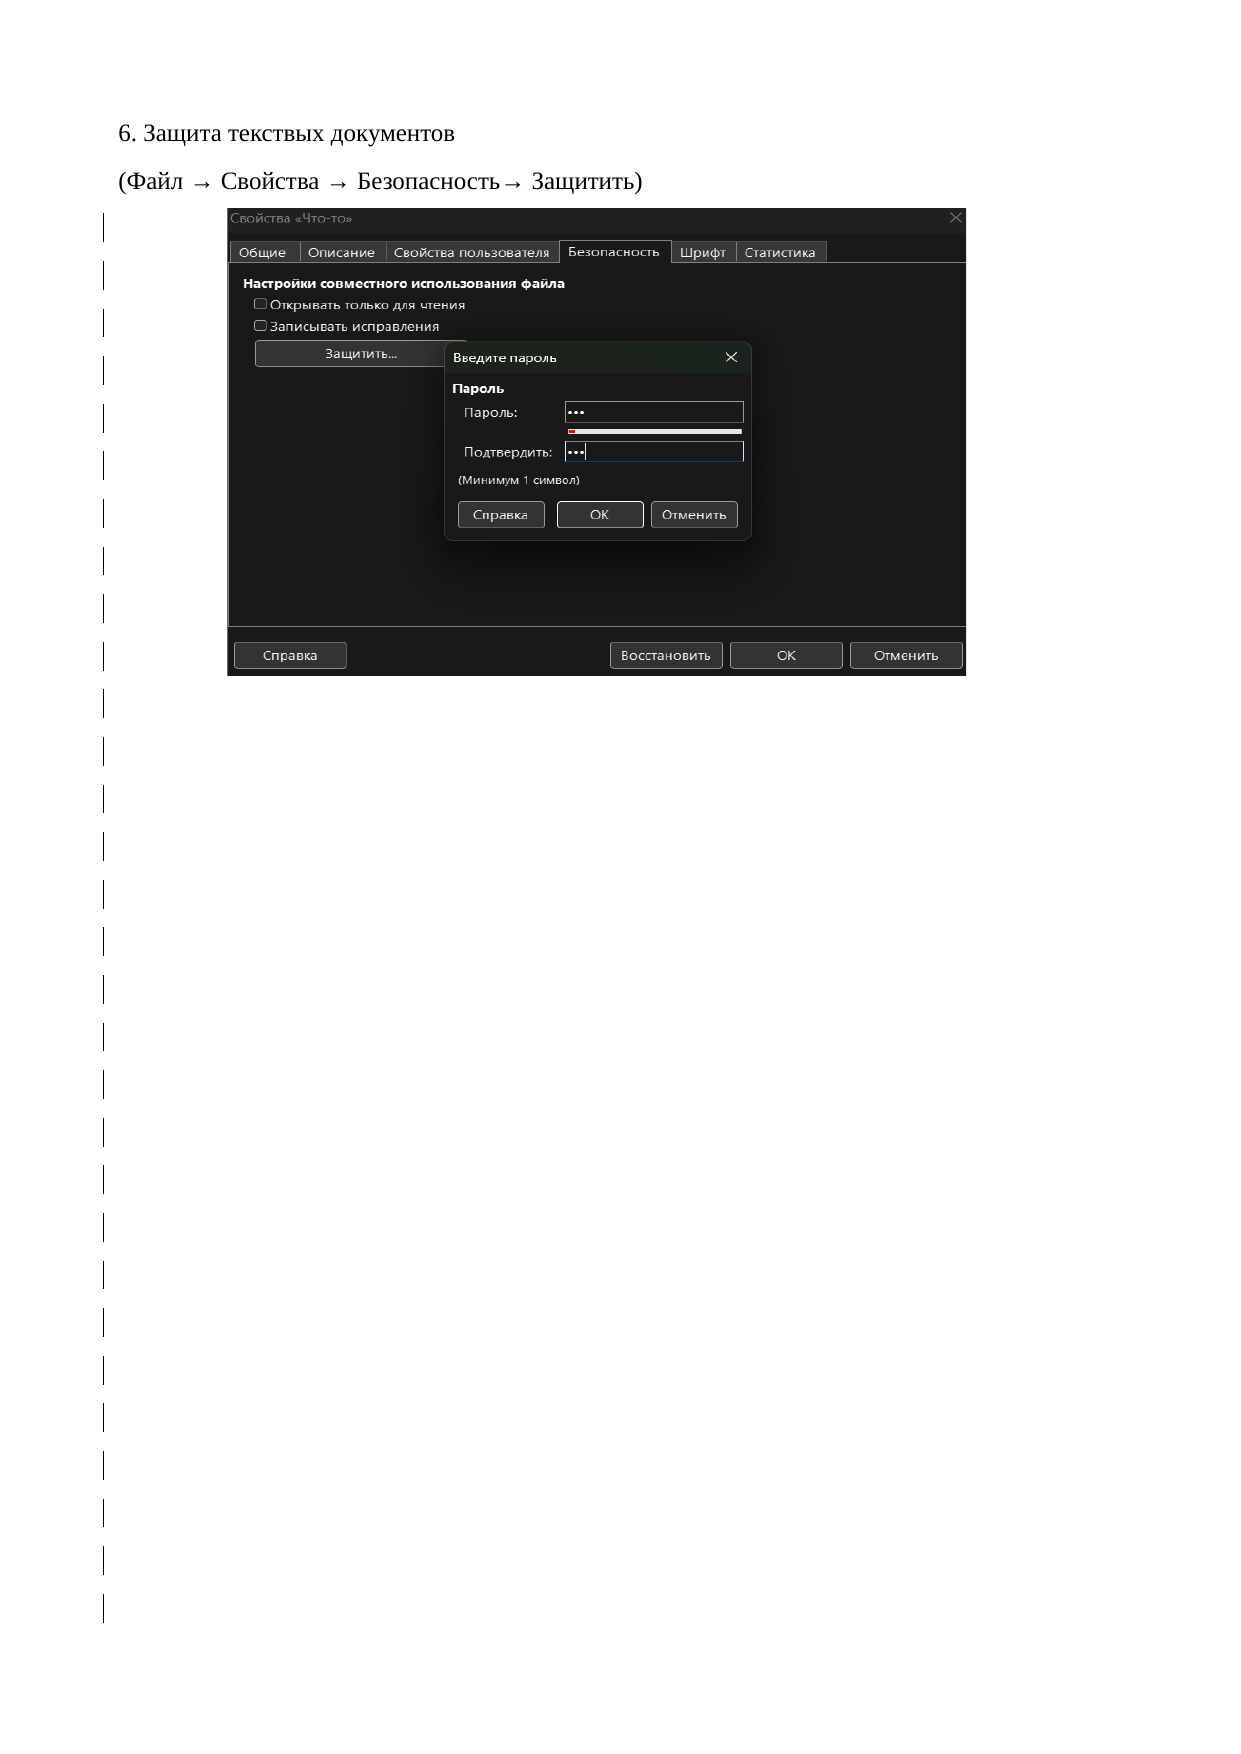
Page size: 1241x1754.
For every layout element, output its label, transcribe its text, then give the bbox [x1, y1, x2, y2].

picture [227, 208, 967, 676]
text 6. Защита текствых документов [118, 118, 1122, 147]
text (Файл → Свойства → Безопасность→ Защитить) [118, 166, 1122, 194]
